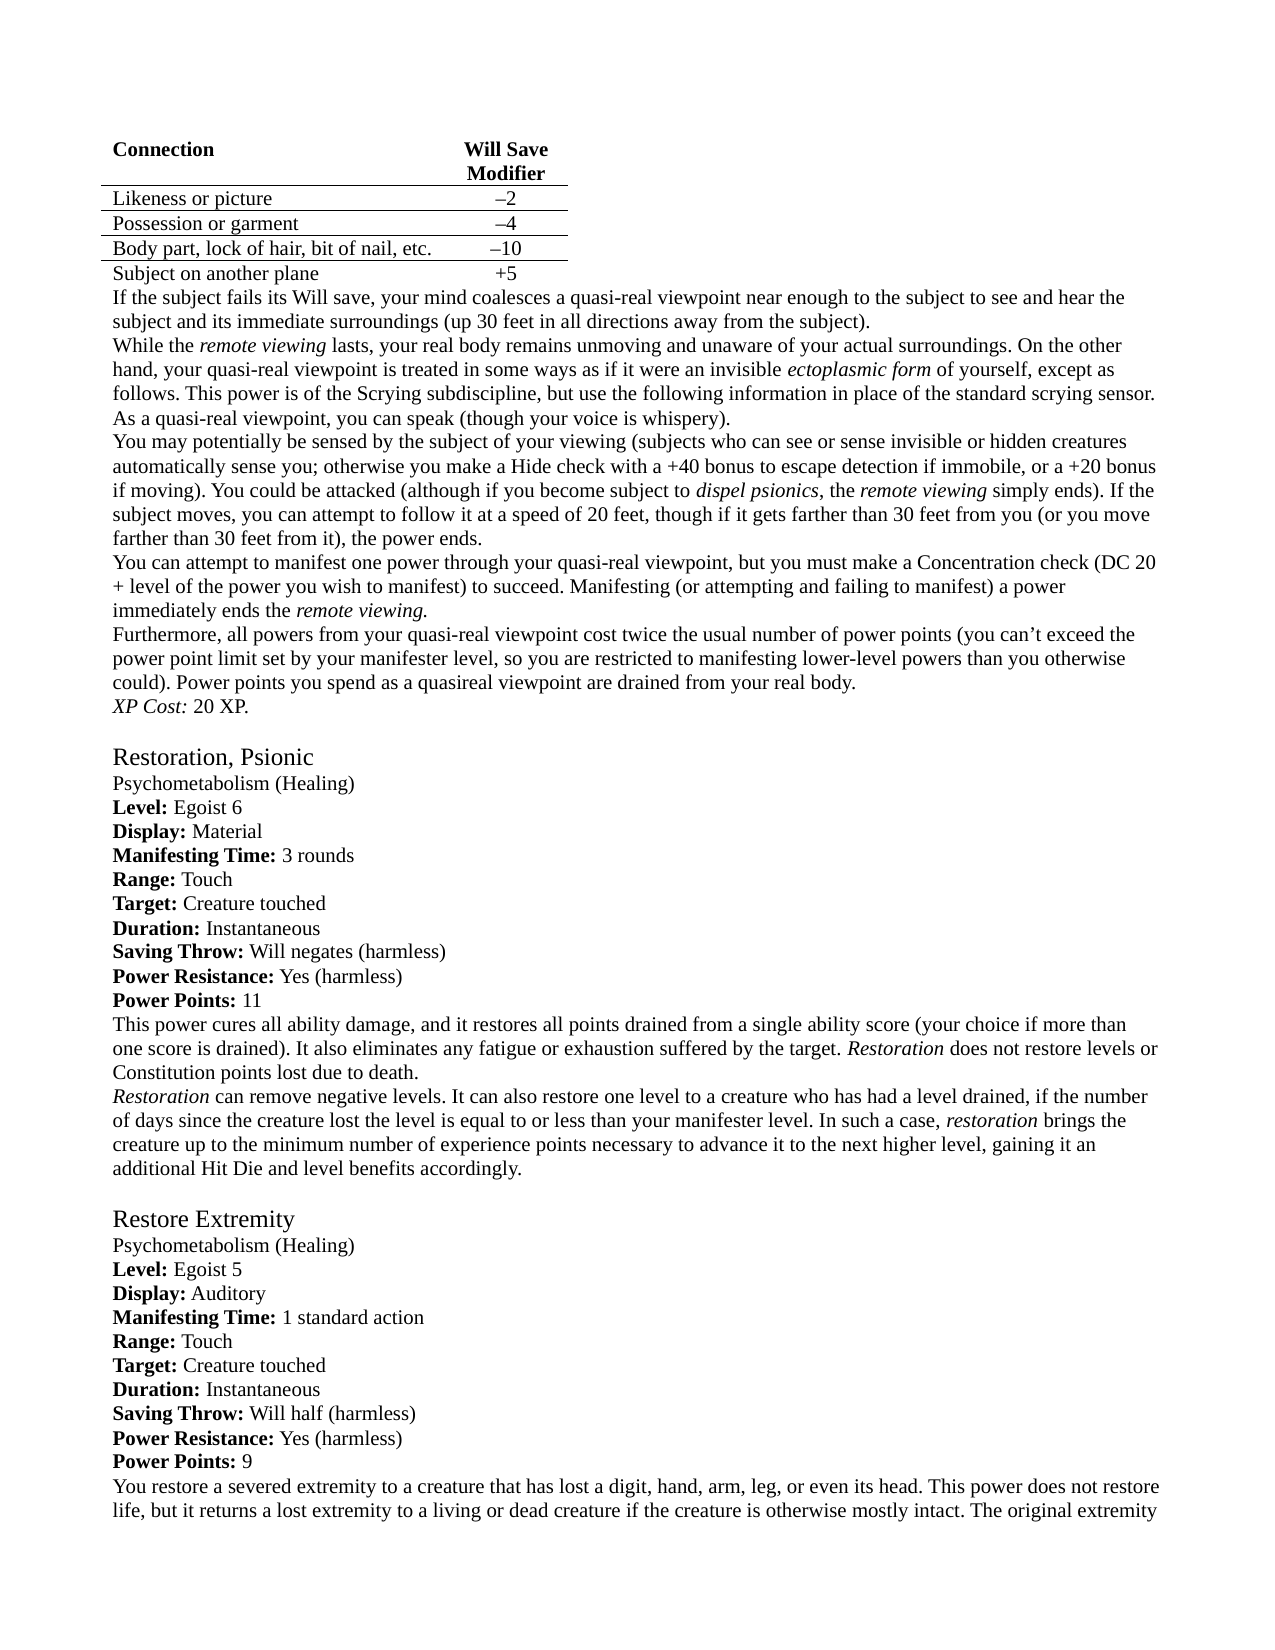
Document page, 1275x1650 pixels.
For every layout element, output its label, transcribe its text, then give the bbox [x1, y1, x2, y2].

text Psychometabolism (Healing) [112, 771, 1162, 795]
table_cell Possession or garment [101, 211, 444, 235]
text You may potentially be sensed by the subject of your viewing (subjects who can see or sense invisible or hidden creatures automatically sense you; otherwise you make a Hide check with a +40 bonus to escape detection if immobile, or a +20 bonus if moving). You could be attacked (although if you become subject to dispel psionics, the remote viewing simply ends). If the subject moves, you can attempt to follow it at a speed of 20 feet, though if it gets farther than 30 feet from you (or you move farther than 30 feet from it), the power ends. [112, 429, 1162, 550]
text If the subject fails its Will save, your mind coalesces a quasi-real viewpoint near enough to the subject to see and hear the subject and its immediate surroundings (up 30 feet in all directions away from the subject). [112, 285, 1162, 333]
text Restoration can remove negative levels. It can also restore one level to a creature who has had a level drained, if the number of days since the creature lost the level is equal to or less than your manifester level. In such a case, restoration brings the creature up to the minimum number of experience points necessary to advance it to the next higher level, gaining it an additional Hit Die and level benefits accordingly. [112, 1084, 1162, 1180]
text Duration: Instantaneous [112, 1377, 1162, 1401]
text You restore a severed extremity to a creature that has lost a digit, hand, arm, leg, or even its head. This power does not restore life, but it returns a lost extremity to a living or dead creature if the creature is otherwise mostly intact. The original extremity [112, 1473, 1162, 1522]
text Saving Throw: Will negates (harmless) [112, 939, 1162, 963]
text Level: Egoist 6 [112, 795, 1162, 819]
text Target: Creature touched [112, 1353, 1162, 1377]
text Target: Creature touched [112, 891, 1162, 915]
table_cell Subject on another plane [101, 261, 444, 285]
text You can attempt to manifest one power through your quasi-real viewpoint, but you must make a Concentration check (DC 20 + level of the power you wish to manifest) to succeed. Manifesting (or attempting and failing to manifest) a power immediately ends the remote viewing. [112, 550, 1162, 622]
table_header Connection [101, 137, 444, 185]
table_cell –10 [444, 236, 567, 260]
text Range: Touch [112, 1329, 1162, 1353]
text Power Resistance: Yes (harmless) [112, 963, 1162, 988]
text Power Points: 9 [112, 1449, 1162, 1473]
subtitle Restoration, Psionic [112, 742, 1162, 771]
text Saving Throw: Will half (harmless) [112, 1401, 1162, 1425]
text Manifesting Time: 3 rounds [112, 843, 1162, 867]
table_cell Body part, lock of hair, bit of nail, etc. [101, 236, 444, 260]
text Power Resistance: Yes (harmless) [112, 1425, 1162, 1449]
text Furthermore, all powers from your quasi-real viewpoint cost twice the usual number of power points (you can’t exceed the power point limit set by your manifester level, so you are restricted to manifesting lower-level powers than you otherwise could). Power points you spend as a quasireal viewpoint are drained from your real body. [112, 622, 1162, 694]
text Display: Material [112, 819, 1162, 843]
text Psychometabolism (Healing) [112, 1233, 1162, 1257]
table_cell Likeness or picture [101, 186, 444, 210]
text XP Cost: 20 XP. [112, 694, 1162, 718]
text Display: Auditory [112, 1281, 1162, 1305]
text Level: Egoist 5 [112, 1257, 1162, 1281]
table_header Will Save Modifier [444, 137, 567, 185]
text Range: Touch [112, 867, 1162, 891]
table_cell –4 [444, 211, 567, 235]
text This power cures all ability damage, and it restores all points drained from a single ability score (your choice if more than one score is drained). It also eliminates any fatigue or exhaustion suffered by the target. Restoration does not restore levels or Constitution points lost due to death. [112, 1012, 1162, 1084]
subtitle Restore Extremity [112, 1204, 1162, 1233]
table_cell –2 [444, 186, 567, 210]
text While the remote viewing lasts, your real body remains unmoving and unaware of your actual surroundings. On the other hand, your quasi-real viewpoint is treated in some ways as if it were an invisible ectoplasmic form of yourself, except as follows. This power is of the Scrying subdiscipline, but use the following information in place of the standard scrying sensor. As a quasi-real viewpoint, you can speak (though your voice is whispery). [112, 333, 1162, 429]
text Power Points: 11 [112, 988, 1162, 1012]
text Duration: Instantaneous [112, 915, 1162, 939]
text Manifesting Time: 1 standard action [112, 1305, 1162, 1329]
table_cell +5 [444, 261, 567, 285]
